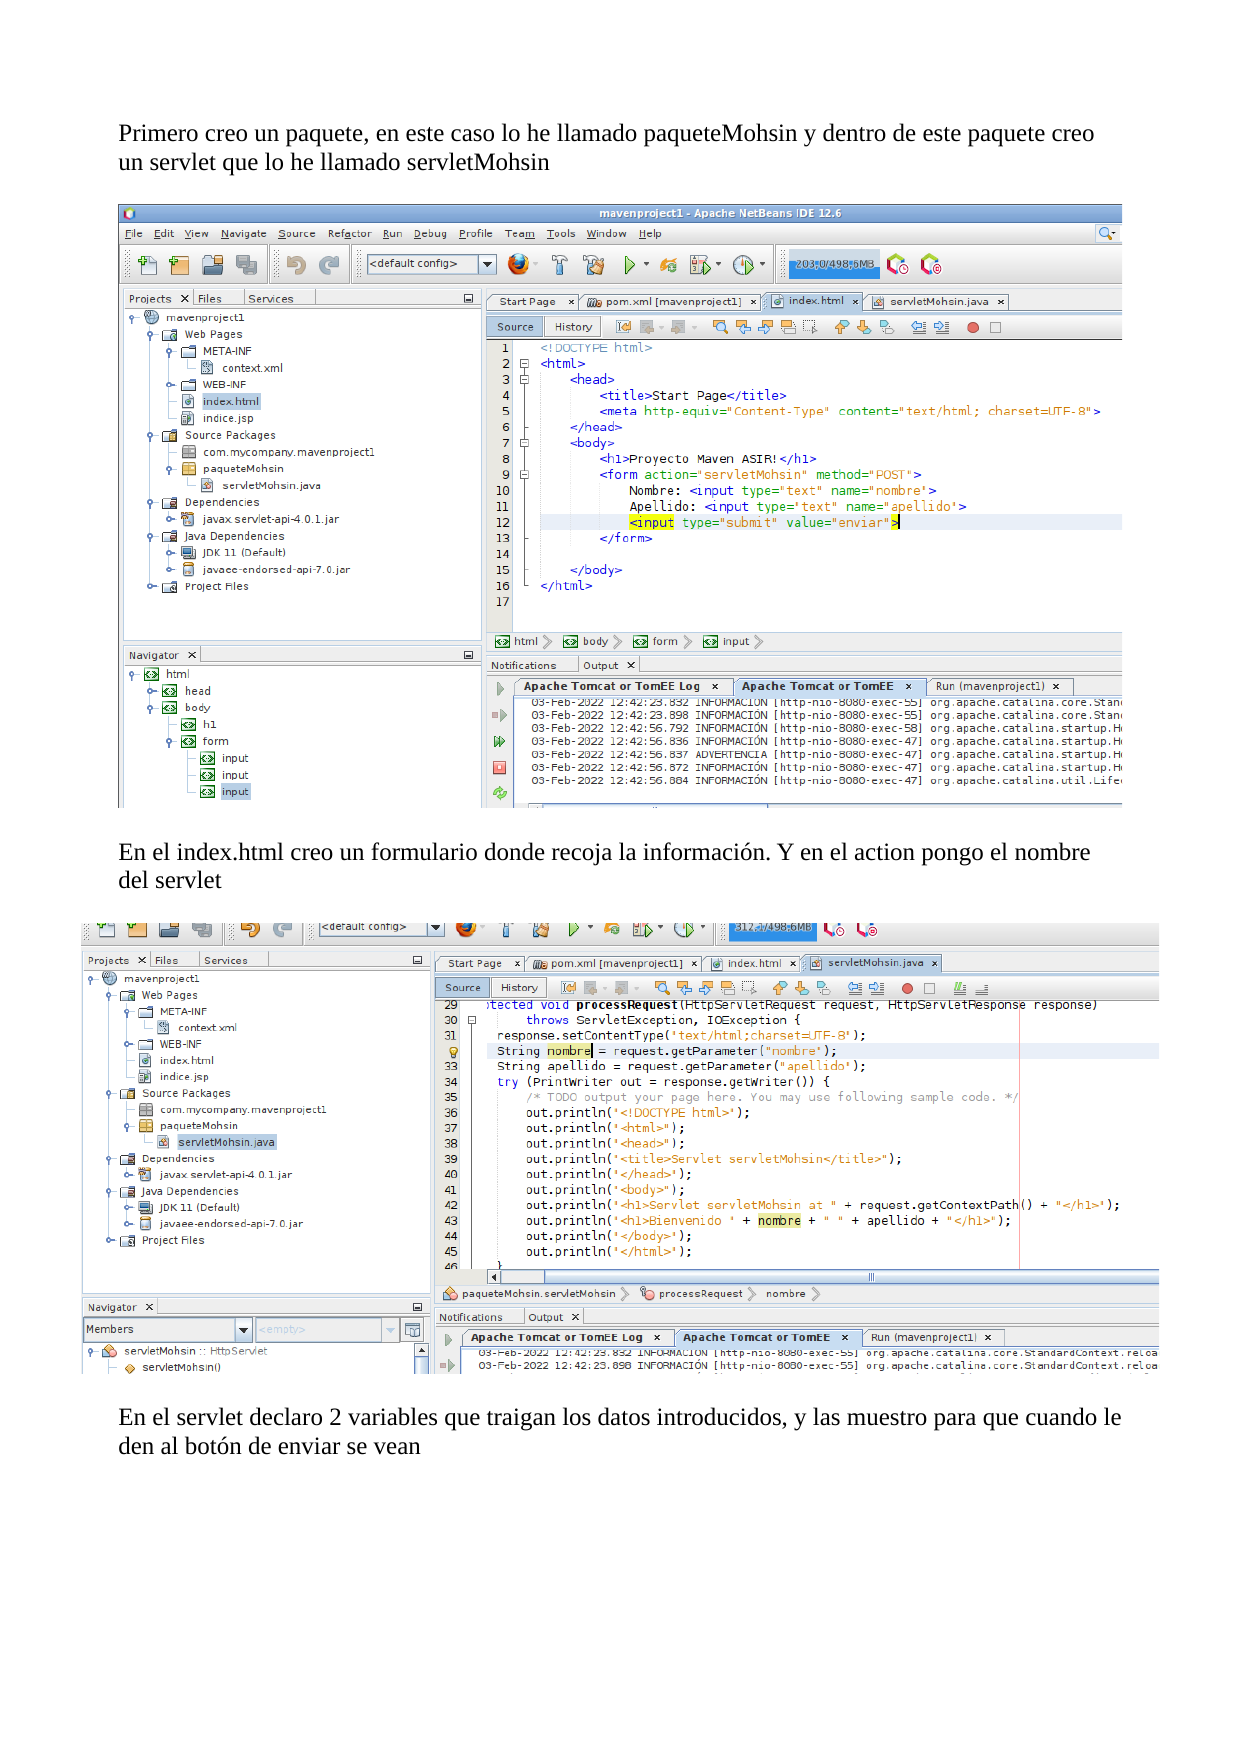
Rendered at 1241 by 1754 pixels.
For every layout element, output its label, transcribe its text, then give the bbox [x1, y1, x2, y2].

picture [81, 923, 1160, 1374]
text En el servlet declaro 2 variables que traigan los datos introducidos, y las muestro para que cuando le den al botón de enviar se vean [118, 1402, 1122, 1460]
text En el index.html creo un formulario donde recoja la información. Y en el action pongo el nombre del servlet [118, 837, 1122, 894]
picture [118, 204, 1123, 808]
text Primero creo un paquete, en este caso lo he llamado paqueteMohsin y dentro de este paquete creo un servlet que lo he llamado servletMohsin [118, 118, 1122, 176]
